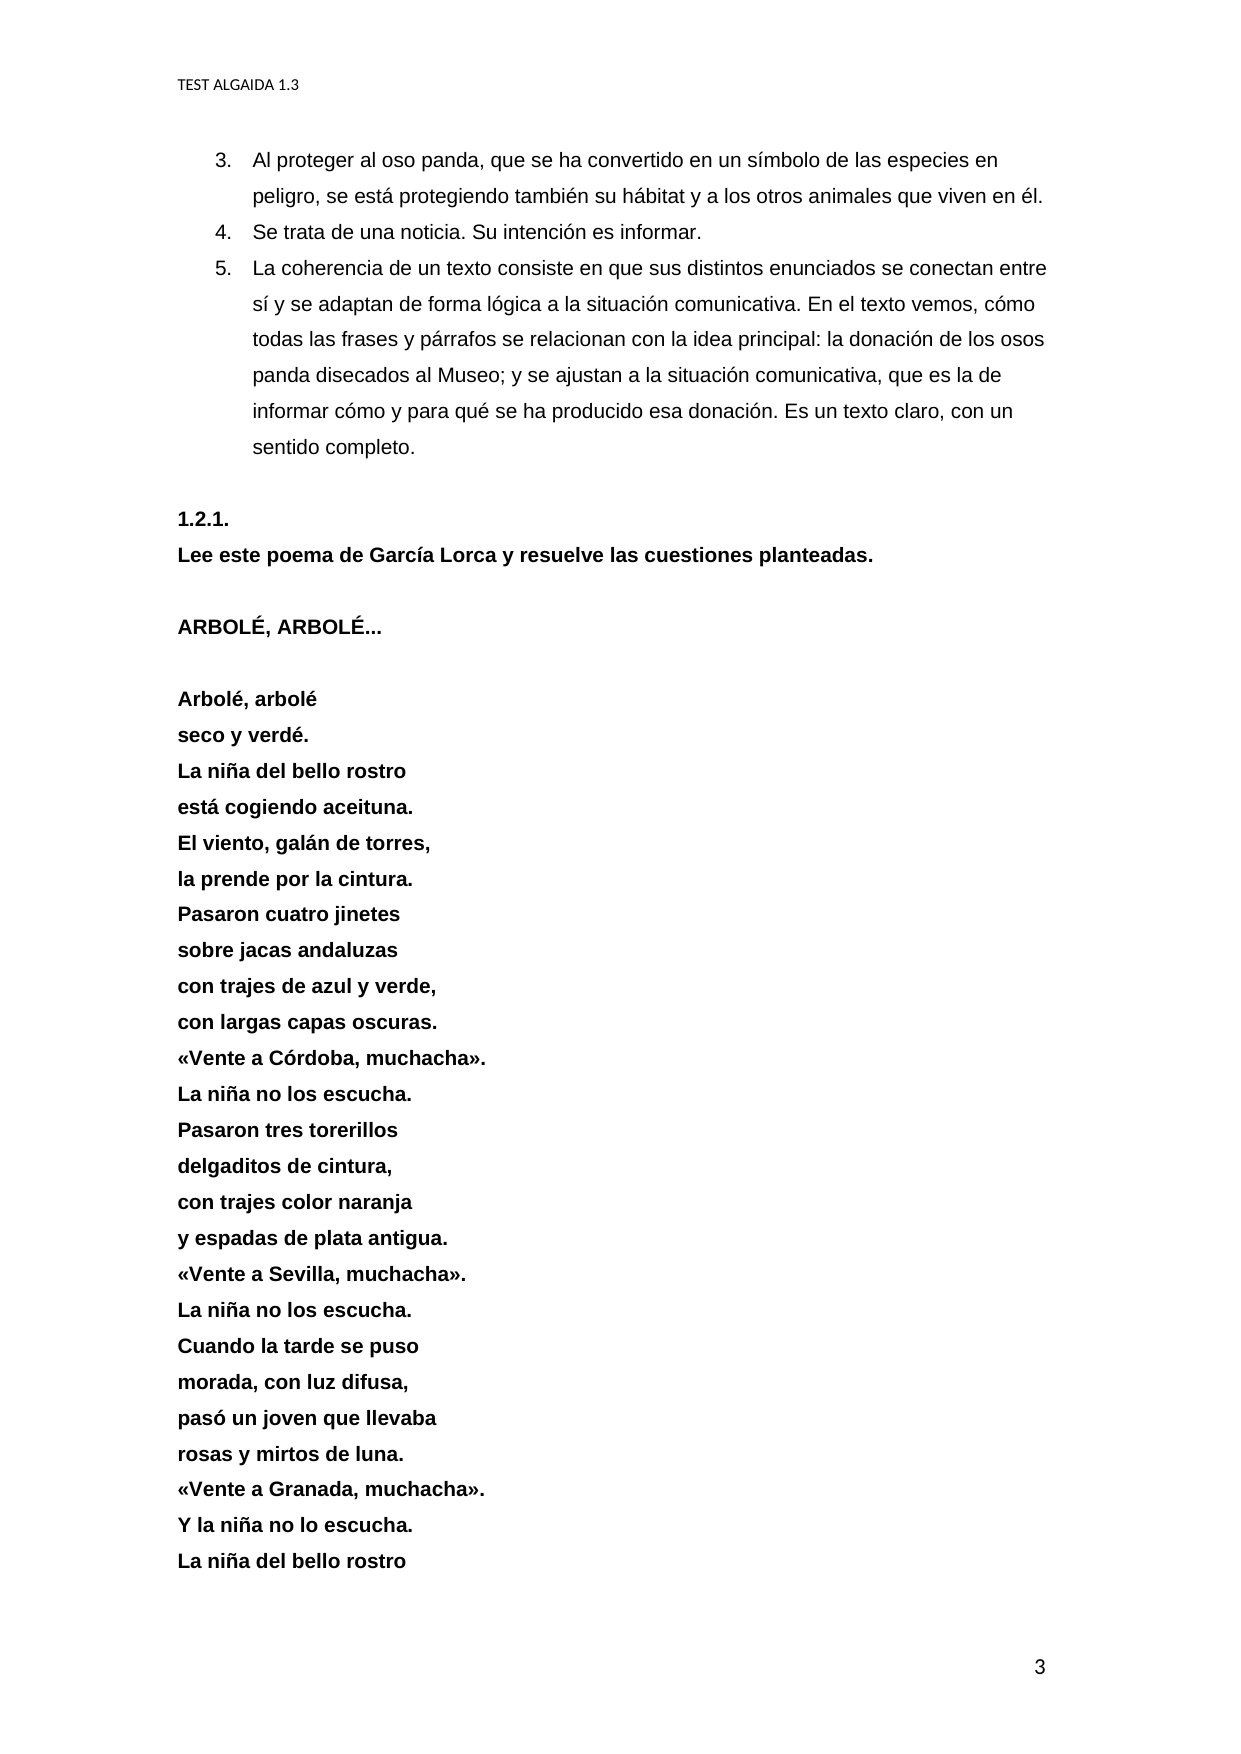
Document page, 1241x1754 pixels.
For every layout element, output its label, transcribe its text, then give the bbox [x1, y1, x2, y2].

text pasó un joven que llevaba [177, 1405, 1063, 1429]
text Pasaron cuatro jinetes [177, 902, 1063, 926]
text sobre jacas andaluzas [177, 938, 1063, 962]
text 1.2.1. [177, 507, 1063, 531]
list Se trata de una noticia. Su intención es informar. [215, 219, 1063, 243]
text con largas capas oscuras. [177, 1010, 1063, 1034]
text rosas y mirtos de luna. [177, 1441, 1063, 1465]
list La coherencia de un texto consiste en que sus distintos enunciados se conectan entre sí y se adaptan de forma lógica a la situación comunicativa. En el texto vemos, cómo todas las frases y párrafos se relacionan con la idea principal: la donación de los osos panda disecados al Museo; y se ajustan a la situación comunicativa, que es la de informar cómo y para qué se ha producido esa donación. Es un texto claro, con un sentido completo. [215, 255, 1063, 459]
text La niña del bello rostro [177, 1549, 1063, 1573]
text delgaditos de cintura, [177, 1154, 1063, 1178]
text «Vente a Granada, muchacha». [177, 1477, 1063, 1501]
text Lee este poema de García Lorca y resuelve las cuestiones planteadas. [177, 543, 1063, 567]
text morada, con luz difusa, [177, 1369, 1063, 1393]
text La niña del bello rostro [177, 758, 1063, 782]
text La niña no los escucha. [177, 1298, 1063, 1322]
text está cogiendo aceituna. [177, 794, 1063, 818]
text seco y verdé. [177, 723, 1063, 747]
text Pasaron tres torerillos [177, 1118, 1063, 1142]
text «Vente a Córdoba, muchacha». [177, 1046, 1063, 1070]
text La niña no los escucha. [177, 1082, 1063, 1106]
text y espadas de plata antigua. [177, 1226, 1063, 1250]
text con trajes de azul y verde, [177, 974, 1063, 998]
text Cuando la tarde se puso [177, 1333, 1063, 1357]
text ARBOLÉ, ARBOLÉ... [177, 615, 1063, 639]
text El viento, galán de torres, [177, 830, 1063, 854]
text Arbolé, arbolé [177, 687, 1063, 711]
list Al proteger al oso panda, que se ha convertido en un símbolo de las especies en peligro, se está protegiendo también su hábitat y a los otros animales que viven en él. [215, 148, 1063, 207]
text «Vente a Sevilla, muchacha». [177, 1262, 1063, 1286]
text Y la niña no lo escucha. [177, 1513, 1063, 1537]
text con trajes color naranja [177, 1190, 1063, 1214]
text la prende por la cintura. [177, 866, 1063, 890]
